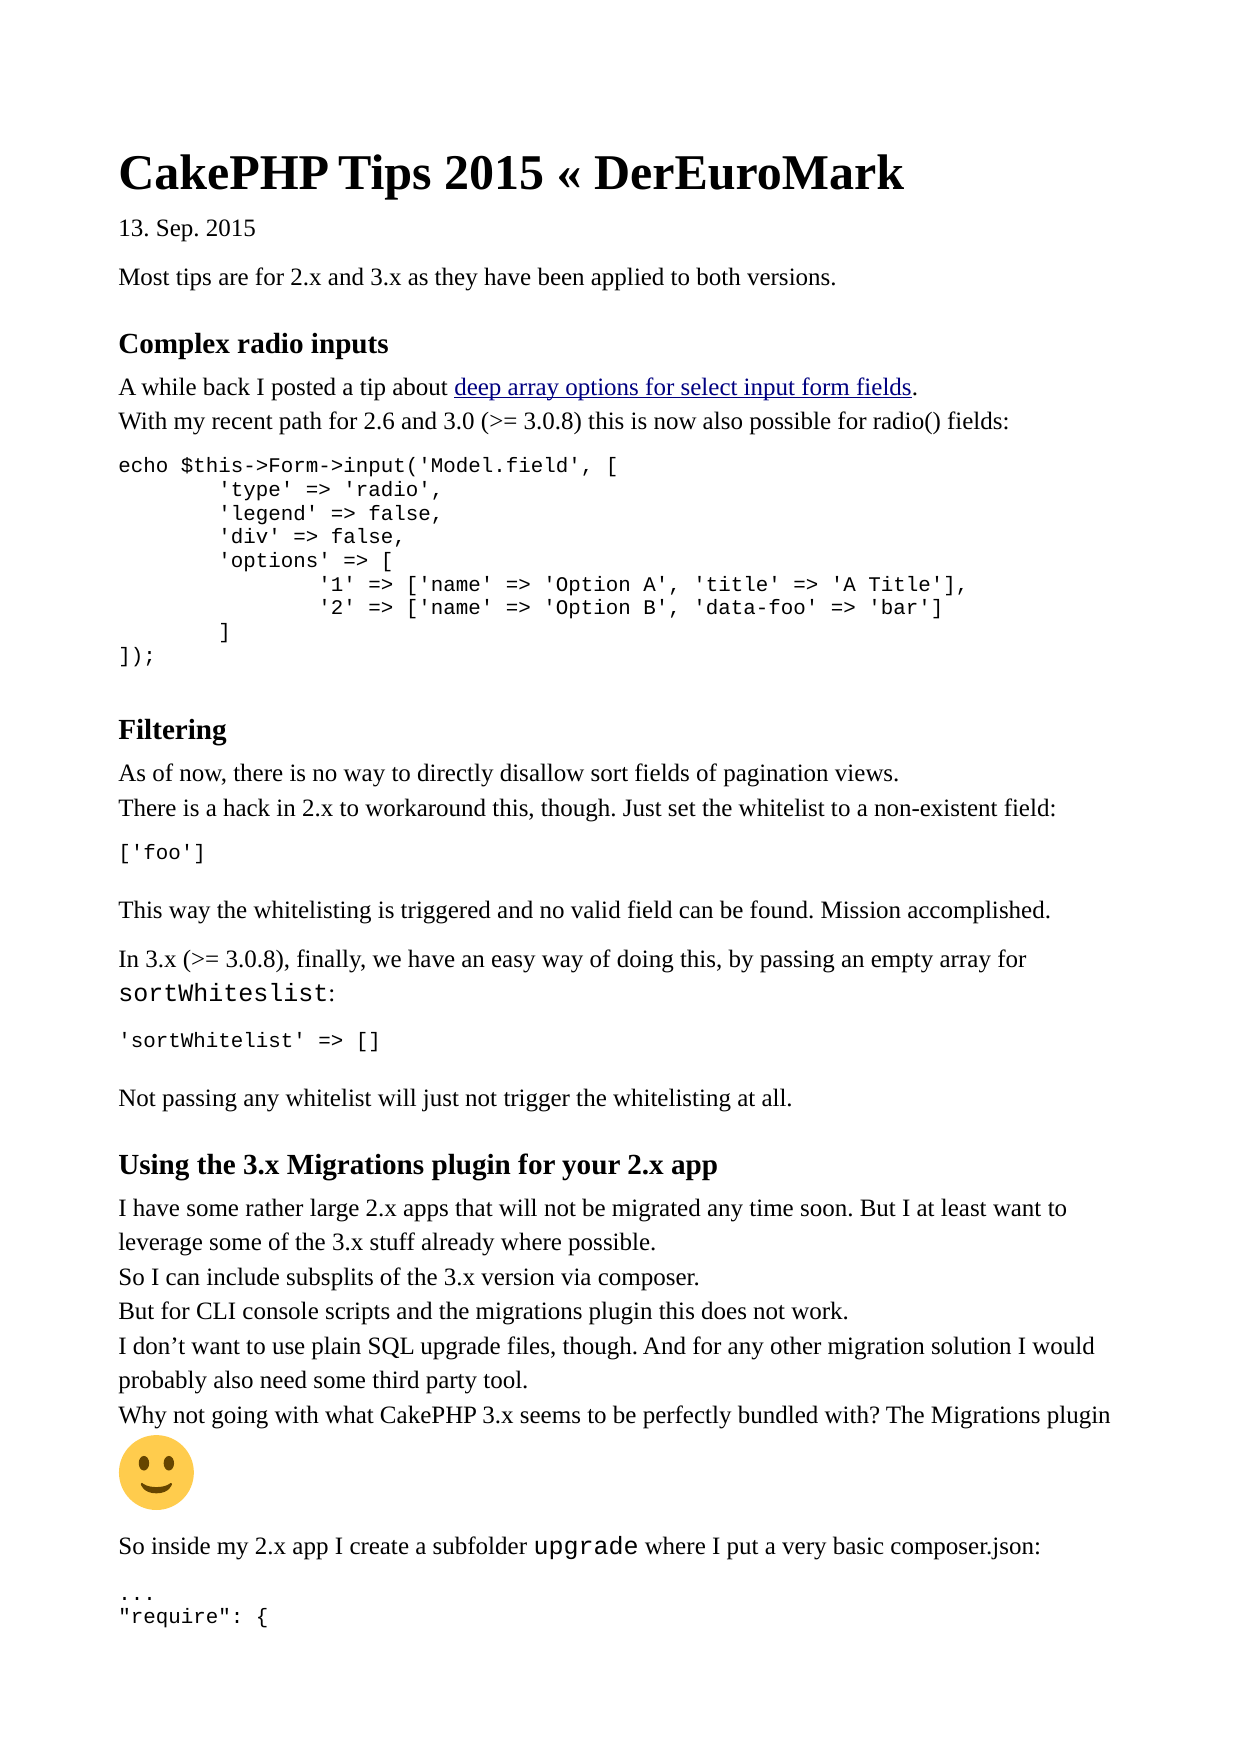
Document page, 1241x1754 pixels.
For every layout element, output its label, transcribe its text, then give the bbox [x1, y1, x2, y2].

text "require": { [118, 1606, 1122, 1630]
subtitle Complex radio inputs [118, 326, 1122, 359]
subtitle CakePHP Tips 2015 « DerEuroMark [118, 143, 1122, 201]
text 'sortWhitelist' => [] [118, 1030, 1122, 1054]
subtitle Using the 3.x Migrations plugin for your 2.x app [118, 1147, 1122, 1180]
text 13. Sep. 2015 [118, 213, 1122, 242]
text ]); [118, 644, 1122, 668]
text echo $this->Form->input('Model.field', [ [118, 455, 1122, 479]
text 'options' => [ [118, 550, 1122, 574]
text Most tips are for 2.x and 3.x as they have been applied to both versions. [118, 262, 1122, 291]
text ['foo'] [118, 842, 1122, 866]
text As of now, there is no way to directly disallow sort fields of pagination views. There is a hack in 2.x to workaround this, though. Just set the whitelist to a non-existent field: [118, 758, 1122, 822]
text '1' => ['name' => 'Option A', 'title' => 'A Title'], [118, 574, 1122, 597]
text In 3.x (>= 3.0.8), finally, we have an easy way of doing this, by passing an empty array for sortWhiteslist: [118, 944, 1122, 1009]
text '2' => ['name' => 'Option B', 'data-foo' => 'bar'] [118, 597, 1122, 621]
text 'type' => 'radio', [118, 479, 1122, 503]
text So inside my 2.x app I create a subfolder upgrade where I put a very basic composer.json: [118, 1531, 1122, 1562]
text This way the whitelisting is triggered and no valid field can be found. Mission accomplished. [118, 895, 1122, 924]
subtitle Filtering [118, 712, 1122, 746]
text 'div' => false, [118, 526, 1122, 550]
text ... [118, 1583, 1122, 1606]
text A while back I posted a tip about deep array options for select input form fields. With my recent path for 2.6 and 3.0 (>= 3.0.8) this is now also possible for radio() fields: [118, 372, 1122, 435]
text Not passing any whitelist will just not trigger the whitelisting at all. [118, 1083, 1122, 1112]
text I have some rather large 2.x apps that will not be migrated any time soon. But I at least want to leverage some of the 3.x stuff already where possible. So I can include subsplits of the 3.x version via composer. But for CLI console scripts and the migrations plugin this does not work. I don’t want to use plain SQL upgrade files, though. And for any other migration solution I would probably also need some third party tool. Why not going with what CakePHP 3.x seems to be perfectly bundled with? The Migrations plugin [118, 1193, 1122, 1511]
text 'legend' => false, [118, 503, 1122, 526]
text ] [118, 621, 1122, 644]
